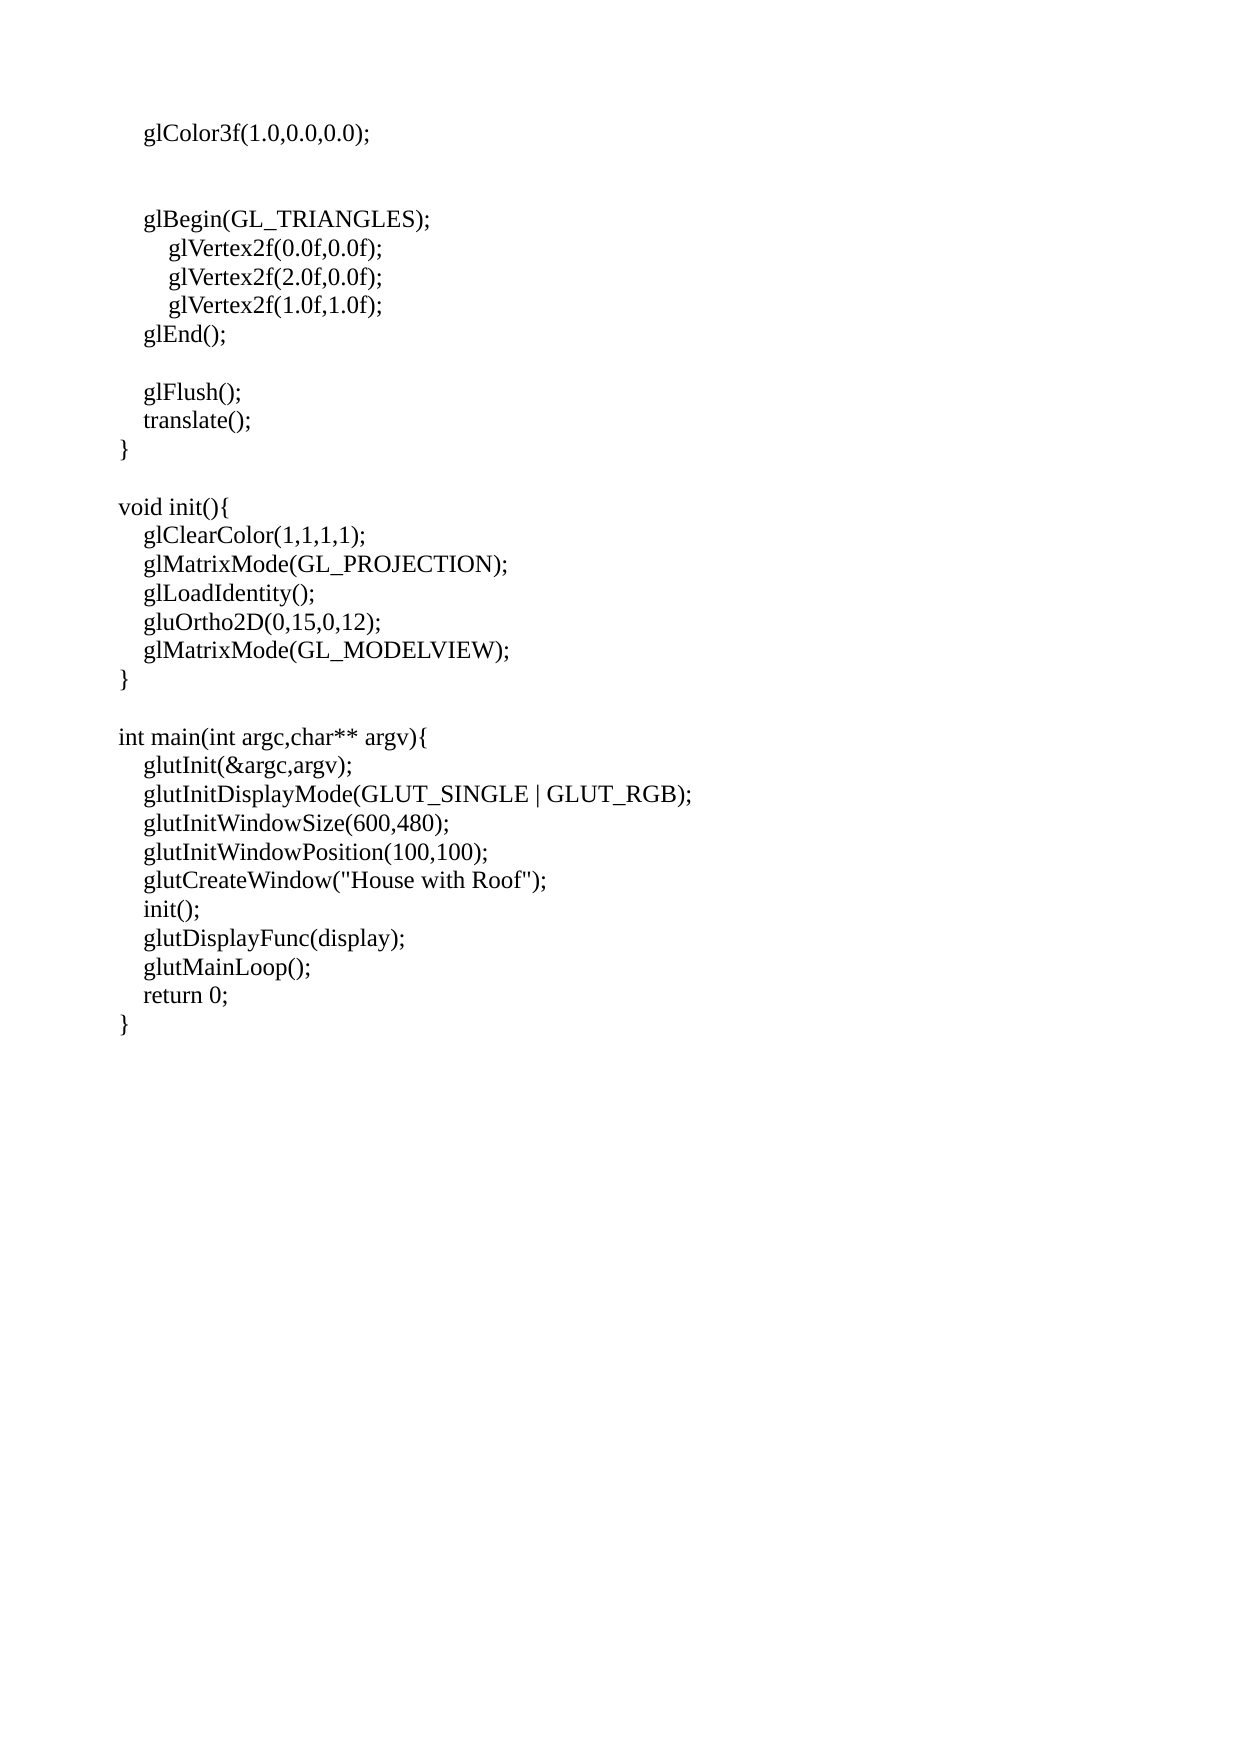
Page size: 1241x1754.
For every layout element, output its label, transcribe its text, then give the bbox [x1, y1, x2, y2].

text glutDisplayFunc(display); [118, 923, 1122, 952]
text int main(int argc,char** argv){ [118, 722, 1122, 751]
text } [118, 664, 1122, 693]
text glutMainLoop(); [118, 952, 1122, 981]
text glClearColor(1,1,1,1); [118, 521, 1122, 549]
text glutInitDisplayMode(GLUT_SINGLE | GLUT_RGB); [118, 779, 1122, 808]
text gluOrtho2D(0,15,0,12); [118, 607, 1122, 636]
text glColor3f(1.0,0.0,0.0); [118, 118, 1122, 147]
text glLoadIdentity(); [118, 578, 1122, 607]
text glVertex2f(2.0f,0.0f); [118, 262, 1122, 291]
text } [118, 434, 1122, 463]
text glVertex2f(0.0f,0.0f); [118, 233, 1122, 262]
text glutCreateWindow("House with Roof"); [118, 866, 1122, 894]
text void init(){ [118, 492, 1122, 521]
text glMatrixMode(GL_MODELVIEW); [118, 636, 1122, 664]
text return 0; [118, 981, 1122, 1009]
text init(); [118, 894, 1122, 923]
text glutInit(&argc,argv); [118, 751, 1122, 779]
text glFlush(); [118, 377, 1122, 406]
text glEnd(); [118, 319, 1122, 348]
text glVertex2f(1.0f,1.0f); [118, 291, 1122, 319]
text glBegin(GL_TRIANGLES); [118, 204, 1122, 233]
text translate(); [118, 406, 1122, 434]
text glutInitWindowSize(600,480); [118, 808, 1122, 837]
text } [118, 1009, 1122, 1038]
text glutInitWindowPosition(100,100); [118, 837, 1122, 866]
text glMatrixMode(GL_PROJECTION); [118, 549, 1122, 578]
